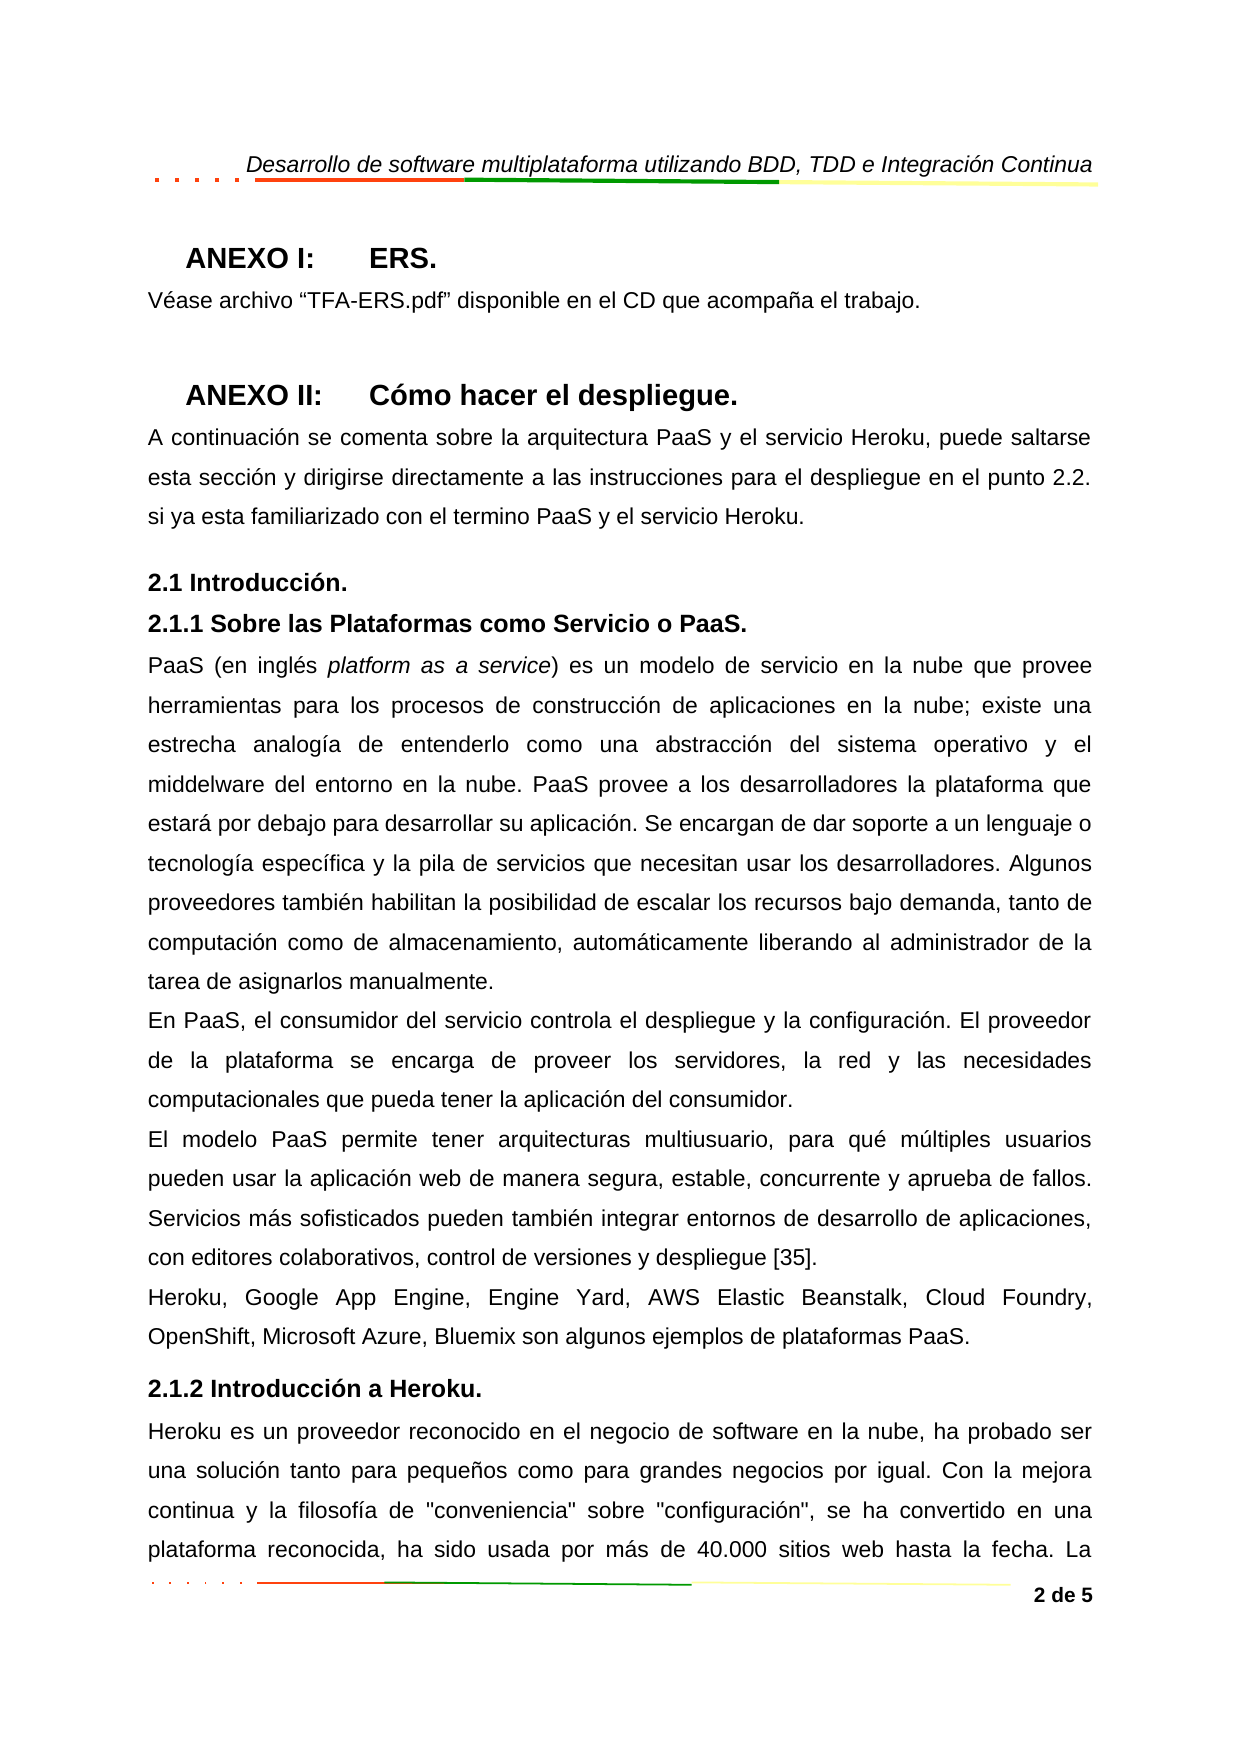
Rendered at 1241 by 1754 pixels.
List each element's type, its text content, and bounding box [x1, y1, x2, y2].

subtitle Cómo hacer el despliegue. [185, 378, 1093, 412]
text En PaaS, el consumidor del servicio controla el despliegue y la configuración. El proveedor de la plataforma se encarga de proveer los servidores, la red y las necesidades computacionales que pueda tener la aplicación del consumidor. [148, 1007, 1093, 1113]
text 2.1.2 Introducción a Heroku. [148, 1374, 1093, 1403]
text Heroku es un proveedor reconocido en el negocio de software en la nube, ha probado ser una solución tanto para pequeños como para grandes negocios por igual. Con la mejora continua y la filosofía de "conveniencia" sobre "configuración", se ha convertido en una plataforma reconocida, ha sido usada por más de 40.000 sitios web hasta la fecha. La [148, 1418, 1093, 1562]
text Heroku, Google App Engine, Engine Yard, AWS Elastic Beanstalk, Cloud Foundry, OpenShift, Microsoft Azure, Bluemix son algunos ejemplos de plataformas PaaS. [148, 1284, 1093, 1349]
text A continuación se comenta sobre la arquitectura PaaS y el servicio Heroku, puede saltarse esta sección y dirigirse directamente a las instrucciones para el despliegue en el punto 2.2. si ya esta familiarizado con el termino PaaS y el servicio Heroku. [148, 424, 1093, 529]
text El modelo PaaS permite tener arquitecturas multiusuario, para qué múltiples usuarios pueden usar la aplicación web de manera segura, estable, concurrente y aprueba de fallos. Servicios más sofisticados pueden también integrar entornos de desarrollo de aplicaciones, con editores colaborativos, control de versiones y despliegue [35]. [148, 1126, 1093, 1271]
text Véase archivo “TFA-ERS.pdf” disponible en el CD que acompaña el trabajo. [148, 287, 1093, 314]
subtitle ERS. [185, 241, 1093, 275]
text PaaS (en inglés platform as a service) es un modelo de servicio en la nube que provee herramientas para los procesos de construcción de aplicaciones en la nube; existe una estrecha analogía de entenderlo como una abstracción del sistema operativo y el middelware del entorno en la nube. PaaS provee a los desarrolladores la plataforma que estará por debajo para desarrollar su aplicación. Se encargan de dar soporte a un lenguaje o tecnología específica y la pila de servicios que necesitan usar los desarrolladores. Algunos proveedores también habilitan la posibilidad de escalar los recursos bajo demanda, tanto de computación como de almacenamiento, automáticamente liberando al administrador de la tarea de asignarlos manualmente. [148, 652, 1093, 994]
text 2.1.1 Sobre las Plataformas como Servicio o PaaS. [148, 609, 1093, 638]
subtitle 2.1 Introducción. [148, 568, 1093, 596]
